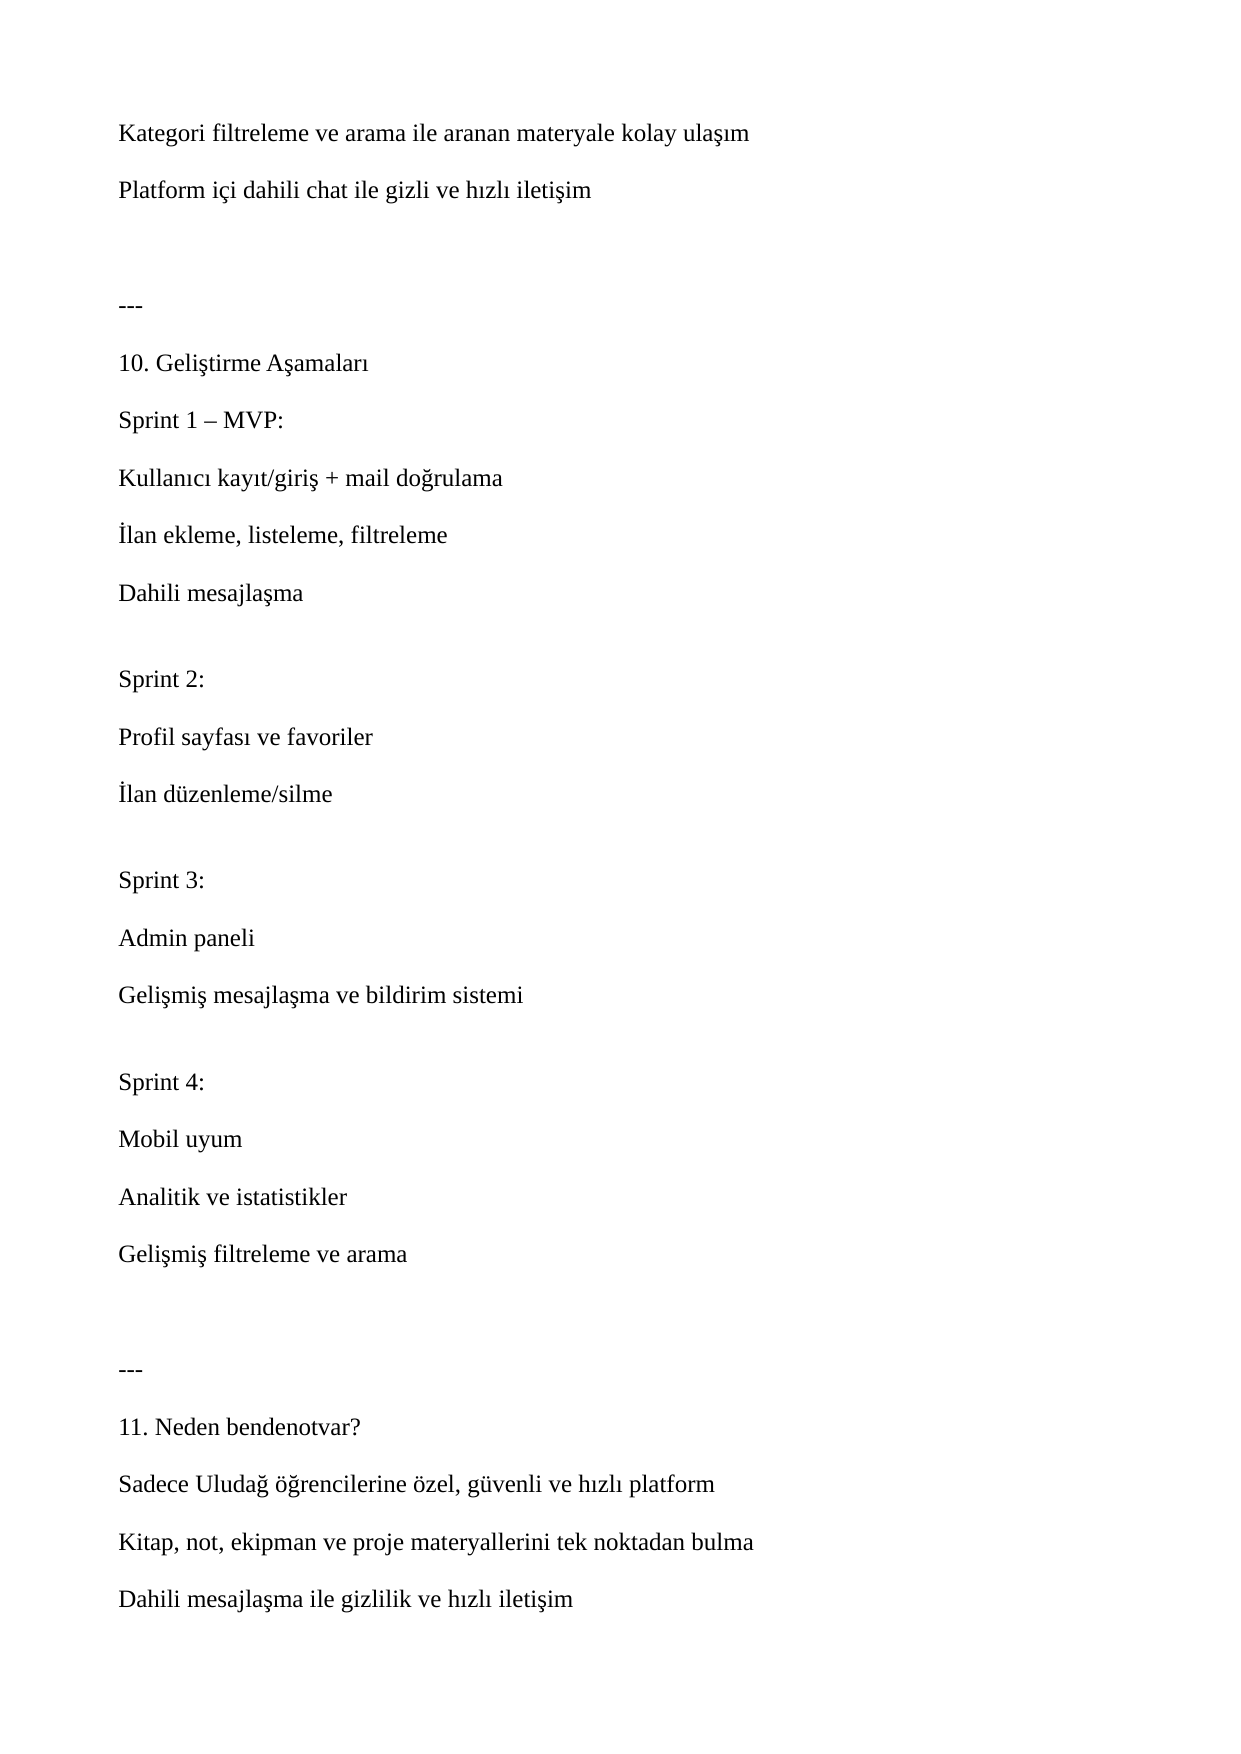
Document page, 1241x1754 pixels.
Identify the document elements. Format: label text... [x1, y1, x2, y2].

text Admin paneli [118, 923, 1122, 952]
text Analitik ve istatistikler [118, 1182, 1122, 1211]
text Gelişmiş mesajlaşma ve bildirim sistemi [118, 981, 1122, 1009]
text Sprint 4: [118, 1067, 1122, 1096]
text Sprint 1 – MVP: [118, 406, 1122, 434]
text Kategori filtreleme ve arama ile aranan materyale kolay ulaşım [118, 118, 1122, 147]
text Mobil uyum [118, 1124, 1122, 1153]
text Sprint 3: [118, 866, 1122, 894]
text 10. Geliştirme Aşamaları [118, 348, 1122, 377]
text Sprint 2: [118, 664, 1122, 693]
text Gelişmiş filtreleme ve arama [118, 1239, 1122, 1268]
text Kullanıcı kayıt/giriş + mail doğrulama [118, 463, 1122, 492]
text --- [118, 291, 1122, 319]
text Dahili mesajlaşma ile gizlilik ve hızlı iletişim [118, 1584, 1122, 1613]
text İlan düzenleme/silme [118, 779, 1122, 808]
text İlan ekleme, listeleme, filtreleme [118, 521, 1122, 549]
text --- [118, 1354, 1122, 1383]
text Kitap, not, ekipman ve proje materyallerini tek noktadan bulma [118, 1527, 1122, 1556]
text Sadece Uludağ öğrencilerine özel, güvenli ve hızlı platform [118, 1469, 1122, 1498]
text 11. Neden bendenotvar? [118, 1412, 1122, 1441]
text Dahili mesajlaşma [118, 578, 1122, 607]
text Platform içi dahili chat ile gizli ve hızlı iletişim [118, 176, 1122, 204]
text Profil sayfası ve favoriler [118, 722, 1122, 751]
